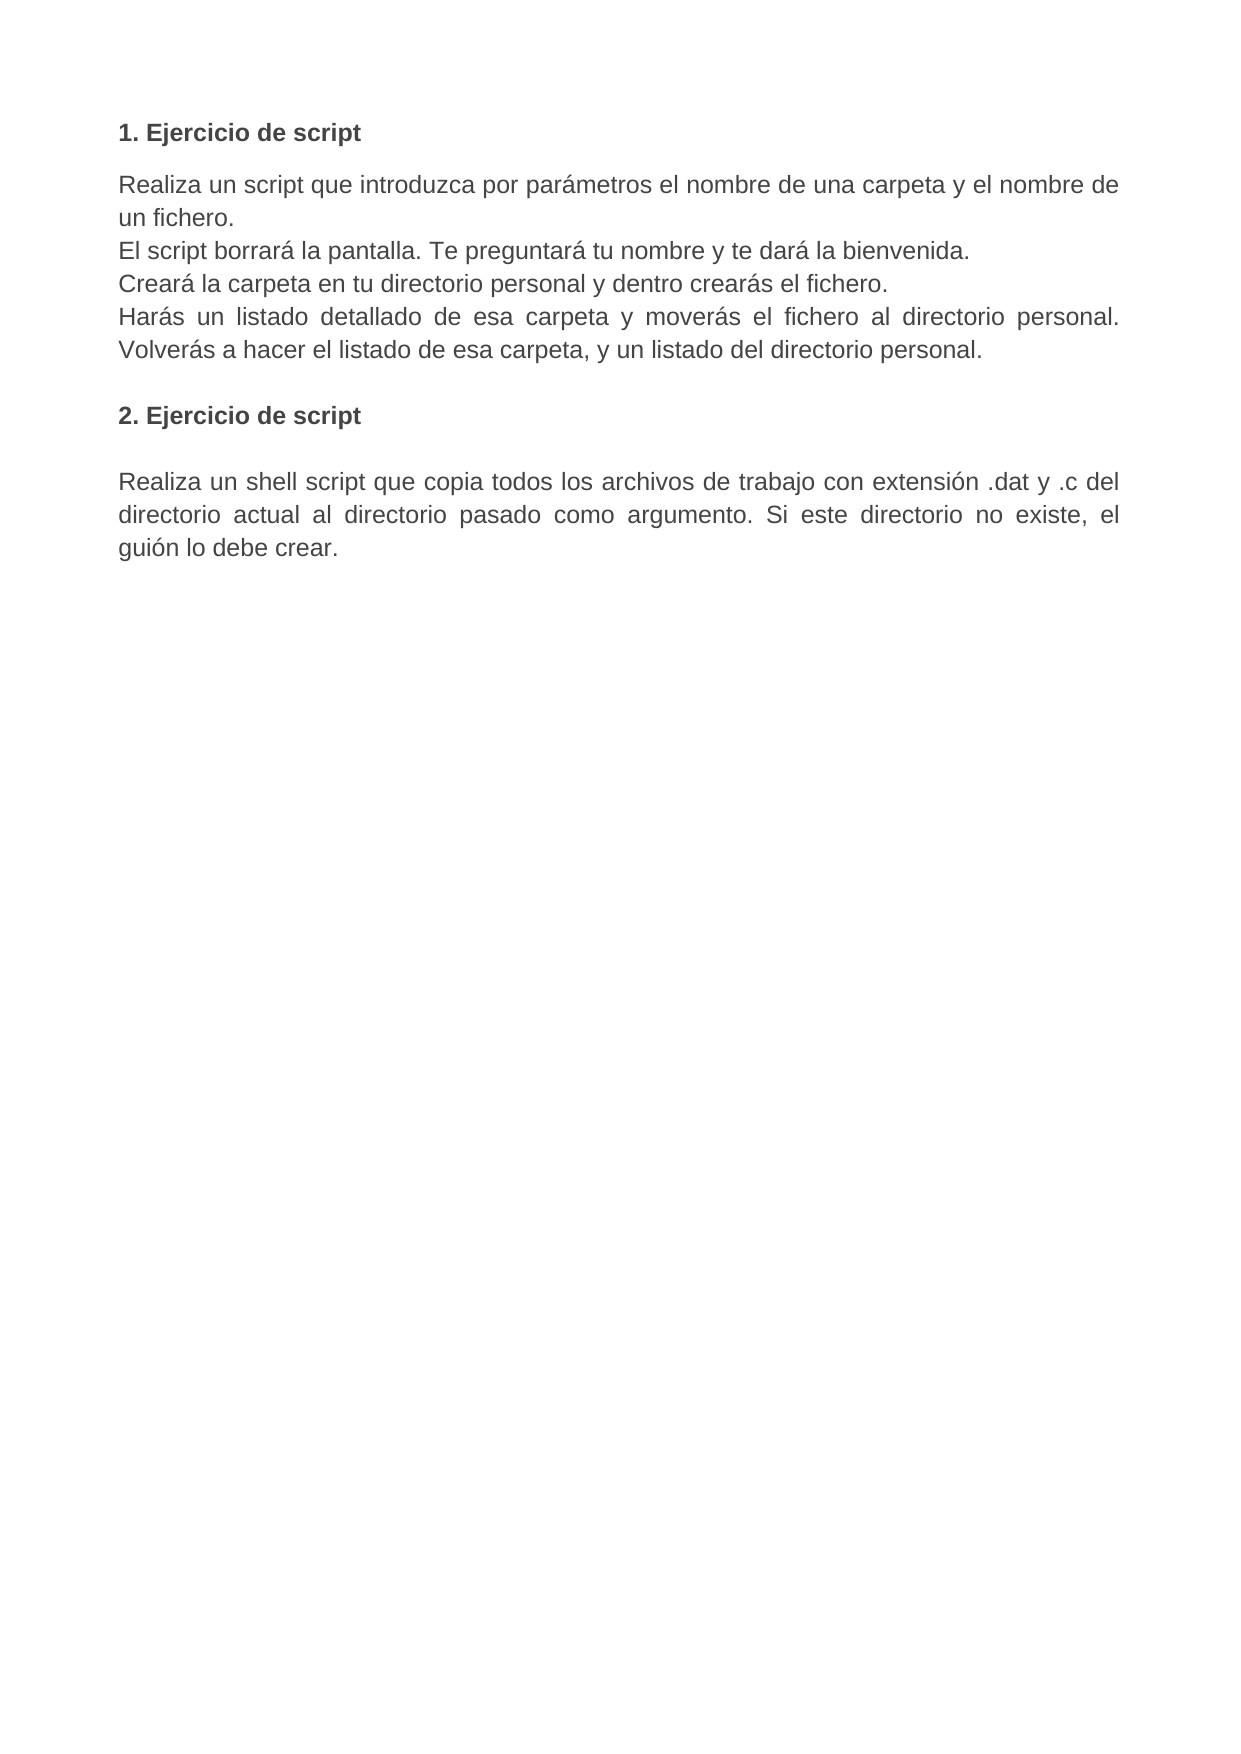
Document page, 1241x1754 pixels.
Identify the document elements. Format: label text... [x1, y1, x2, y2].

text Realiza un script que introduzca por parámetros el nombre de una carpeta y el nombre de un fichero. [118, 170, 1122, 232]
text Harás un listado detallado de esa carpeta y moverás el fichero al directorio personal. Volverás a hacer el listado de esa carpeta, y un listado del directorio personal. [118, 302, 1122, 364]
text Realiza un shell script que copia todos los archivos de trabajo con extensión .dat y .c del directorio actual al directorio pasado como argumento. Si este directorio no existe, el guión lo debe crear. [118, 467, 1122, 562]
text 1. Ejercicio de script [118, 118, 1122, 147]
text Creará la carpeta en tu directorio personal y dentro crearás el fichero. [118, 269, 1122, 298]
text El script borrará la pantalla. Te preguntará tu nombre y te dará la bienvenida. [118, 236, 1122, 265]
text 2. Ejercicio de script [118, 401, 1122, 430]
